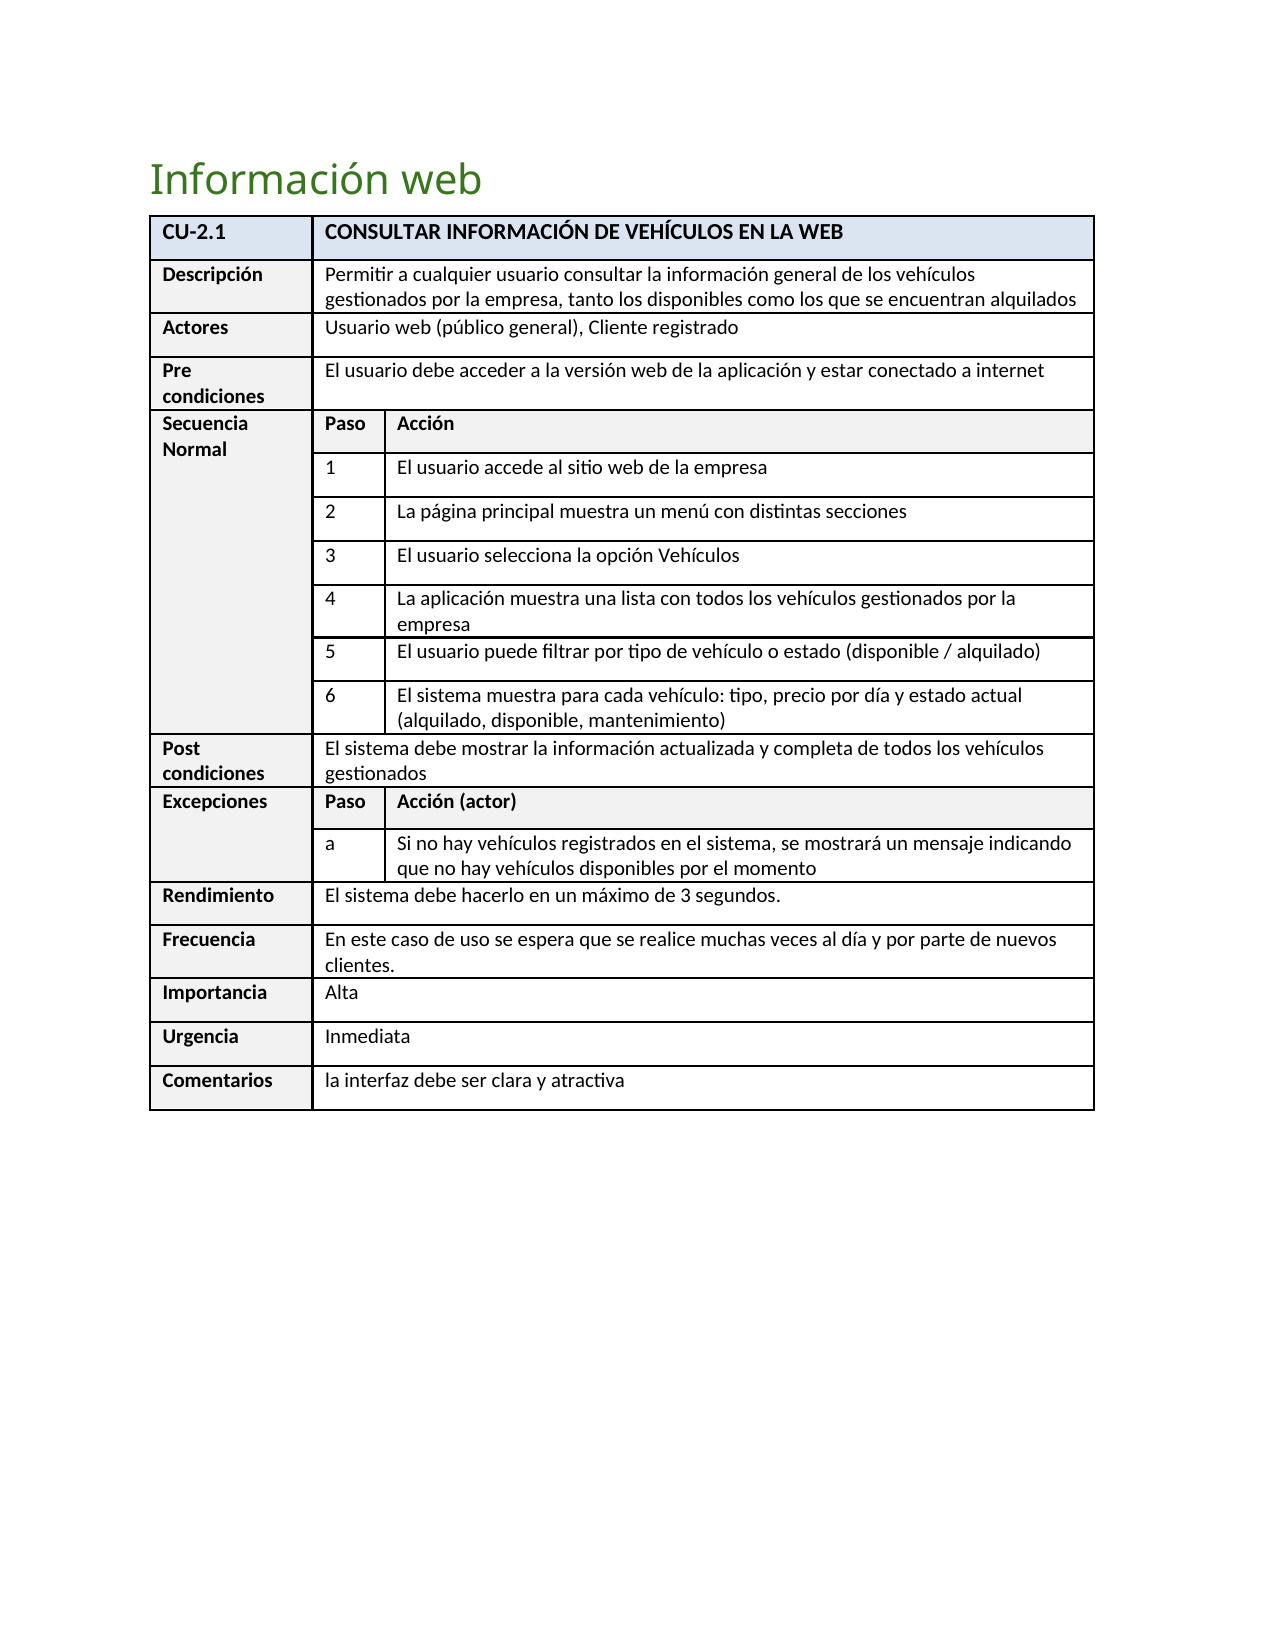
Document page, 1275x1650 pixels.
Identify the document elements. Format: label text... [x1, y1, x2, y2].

table_cell Descripción [151, 261, 311, 312]
table_cell El sistema muestra para cada vehículo: tipo, precio por día y estado actual (alquilado, disponible, mantenimiento) [386, 682, 1093, 733]
table_cell la interfaz debe ser clara y atractiva [314, 1067, 1093, 1108]
table_header CU-2.1 [151, 217, 311, 259]
table_cell El sistema debe mostrar la información actualizada y completa de todos los vehículos gestionados [314, 735, 1093, 786]
table_cell Si no hay vehículos registrados en el sistema, se mostrará un mensaje indicando que no hay vehículos disponibles por el momento [386, 830, 1093, 881]
table_cell El usuario accede al sitio web de la empresa [386, 454, 1093, 496]
table_cell Usuario web (público general), Cliente registrado [314, 314, 1093, 356]
table_cell El sistema debe hacerlo en un máximo de 3 segundos. [314, 883, 1093, 924]
table_cell Urgencia [151, 1023, 311, 1065]
table_cell Permitir a cualquier usuario consultar la información general de los vehículos gestionados por la empresa, tanto los disponibles como los que se encuentran alquilados [314, 261, 1093, 312]
table_cell 6 [314, 682, 384, 733]
table_cell El usuario debe acceder a la versión web de la aplicación y estar conectado a internet [314, 358, 1093, 408]
table_cell 1 [314, 454, 384, 496]
table_cell Pre condiciones [151, 358, 311, 408]
table_cell Acción (actor) [386, 788, 1093, 828]
table_cell Paso [314, 411, 384, 452]
table_cell Importancia [151, 979, 311, 1021]
table_cell a [314, 830, 384, 881]
table_cell 2 [314, 498, 384, 540]
table_cell Secuencia Normal [151, 411, 311, 733]
table_cell 4 [314, 586, 384, 636]
table_cell Alta [314, 979, 1093, 1021]
table_cell Inmediata [314, 1023, 1093, 1065]
table_cell Paso [314, 788, 384, 828]
table_cell Rendimiento [151, 883, 311, 924]
table_cell Comentarios [151, 1067, 311, 1108]
table_cell En este caso de uso se espera que se realice muchas veces al día y por parte de nuevos clientes. [314, 926, 1093, 977]
subtitle Información web [150, 150, 1125, 207]
table_cell Frecuencia [151, 926, 311, 977]
table_cell El usuario puede filtrar por tipo de vehículo o estado (disponible / alquilado) [386, 639, 1093, 680]
table_cell El usuario selecciona la opción Vehículos [386, 542, 1093, 583]
table_cell Acción [386, 411, 1093, 452]
table_cell Post condiciones [151, 735, 311, 786]
table_cell La aplicación muestra una lista con todos los vehículos gestionados por la empresa [386, 586, 1093, 636]
table_cell 3 [314, 542, 384, 583]
table_cell Actores [151, 314, 311, 356]
table_cell 5 [314, 639, 384, 680]
table_header CONSULTAR INFORMACIÓN DE VEHÍCULOS EN LA WEB [314, 217, 1093, 259]
table_cell La página principal muestra un menú con distintas secciones [386, 498, 1093, 540]
table_cell Excepciones [151, 788, 311, 881]
